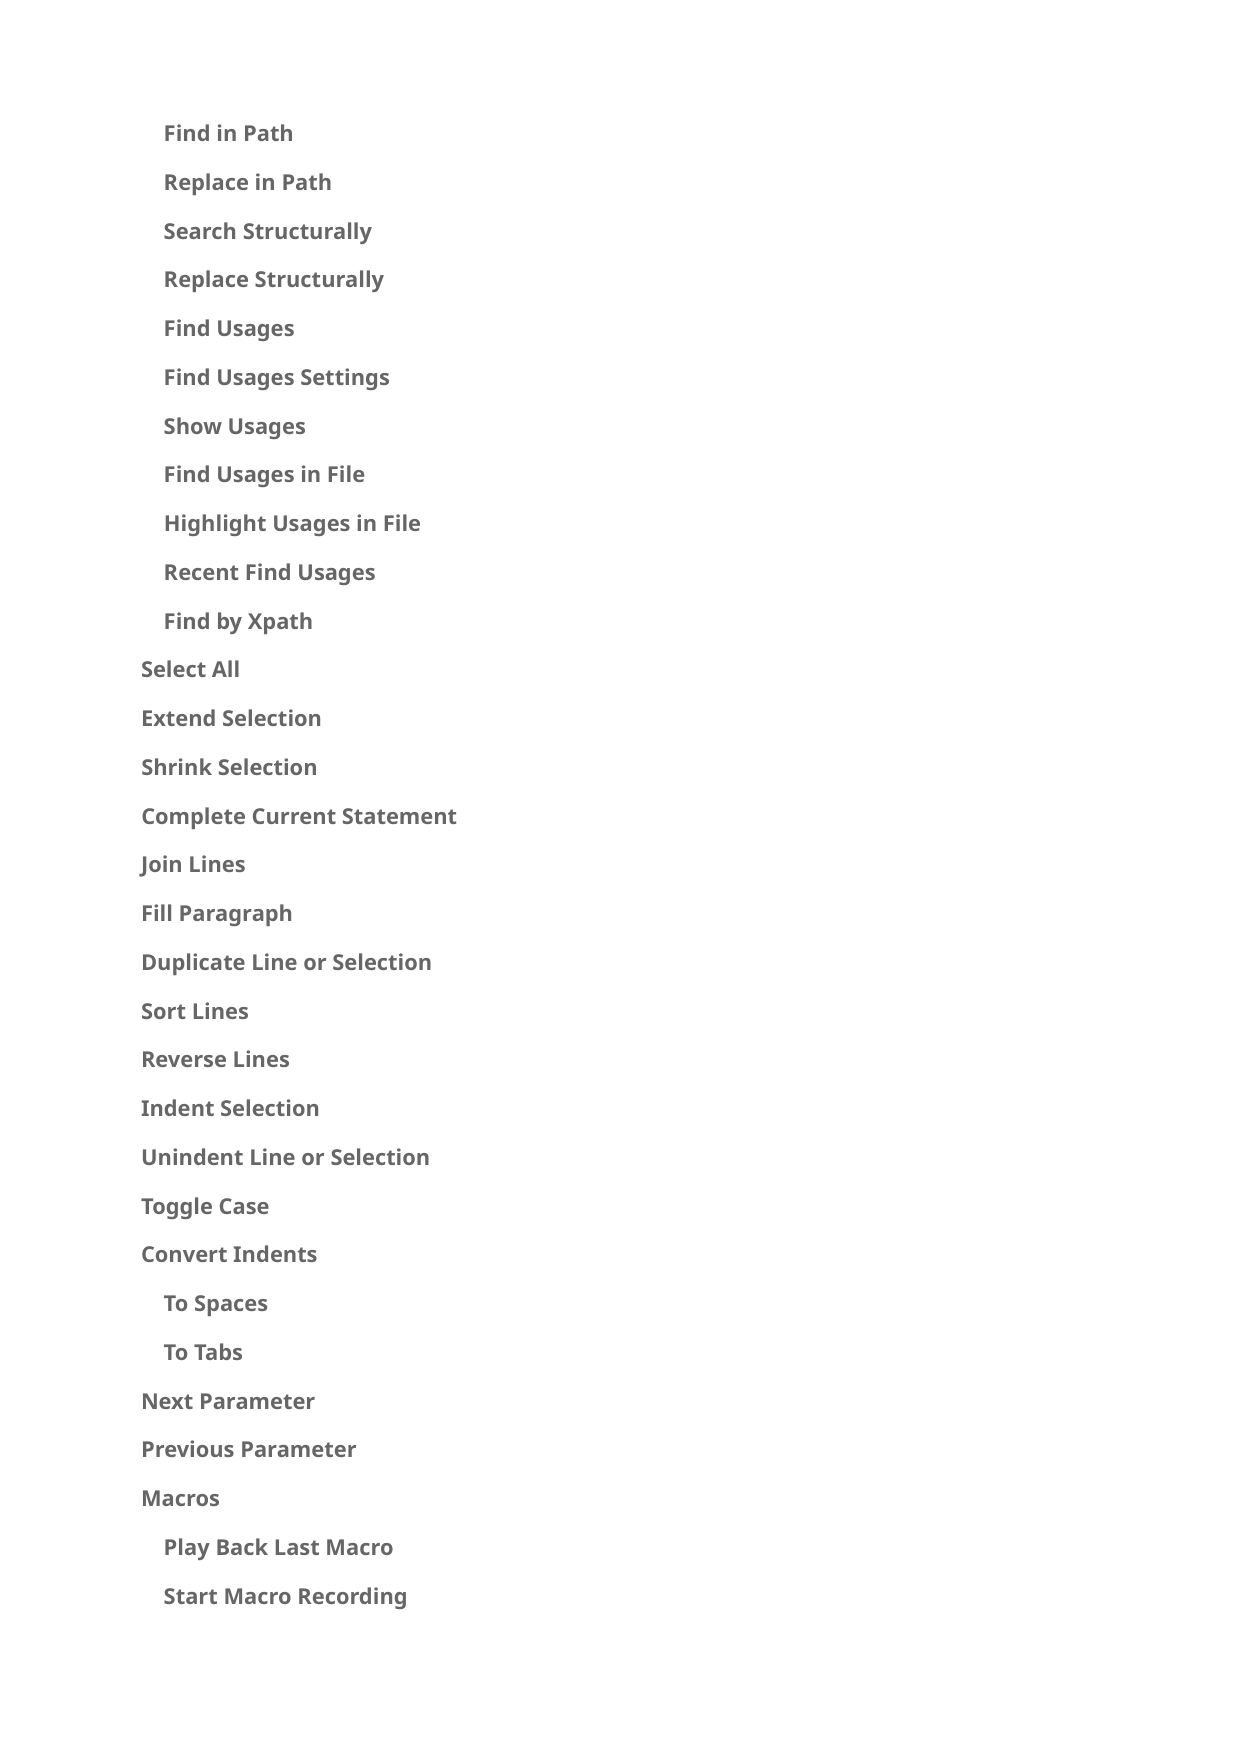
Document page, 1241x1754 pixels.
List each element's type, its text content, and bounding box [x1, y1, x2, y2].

text Start Macro Recording [118, 1581, 1122, 1610]
text Macros [118, 1483, 1122, 1513]
text Unindent Line or Selection [118, 1142, 1122, 1172]
text Toggle Case [118, 1191, 1122, 1220]
text Indent Selection [118, 1093, 1122, 1123]
text Join Lines [118, 849, 1122, 879]
text Previous Parameter [118, 1434, 1122, 1464]
text Extend Selection [118, 703, 1122, 733]
text Find Usages Settings [118, 362, 1122, 392]
text Replace in Path [118, 167, 1122, 197]
text Replace Structurally [118, 264, 1122, 294]
text Show Usages [118, 411, 1122, 440]
text To Tabs [118, 1337, 1122, 1367]
text Shrink Selection [118, 752, 1122, 782]
text Find by Xpath [118, 606, 1122, 635]
text Recent Find Usages [118, 557, 1122, 587]
text Search Structurally [118, 216, 1122, 245]
text Convert Indents [118, 1239, 1122, 1269]
text Complete Current Statement [118, 801, 1122, 830]
text Fill Paragraph [118, 898, 1122, 928]
text Reverse Lines [118, 1044, 1122, 1074]
text Find Usages in File [118, 459, 1122, 489]
text Find in Path [118, 118, 1122, 148]
text Duplicate Line or Selection [118, 947, 1122, 977]
text Next Parameter [118, 1386, 1122, 1415]
text Find Usages [118, 313, 1122, 343]
text To Spaces [118, 1288, 1122, 1318]
text Highlight Usages in File [118, 508, 1122, 538]
text Select All [118, 654, 1122, 684]
text Play Back Last Macro [118, 1532, 1122, 1562]
text Sort Lines [118, 996, 1122, 1025]
